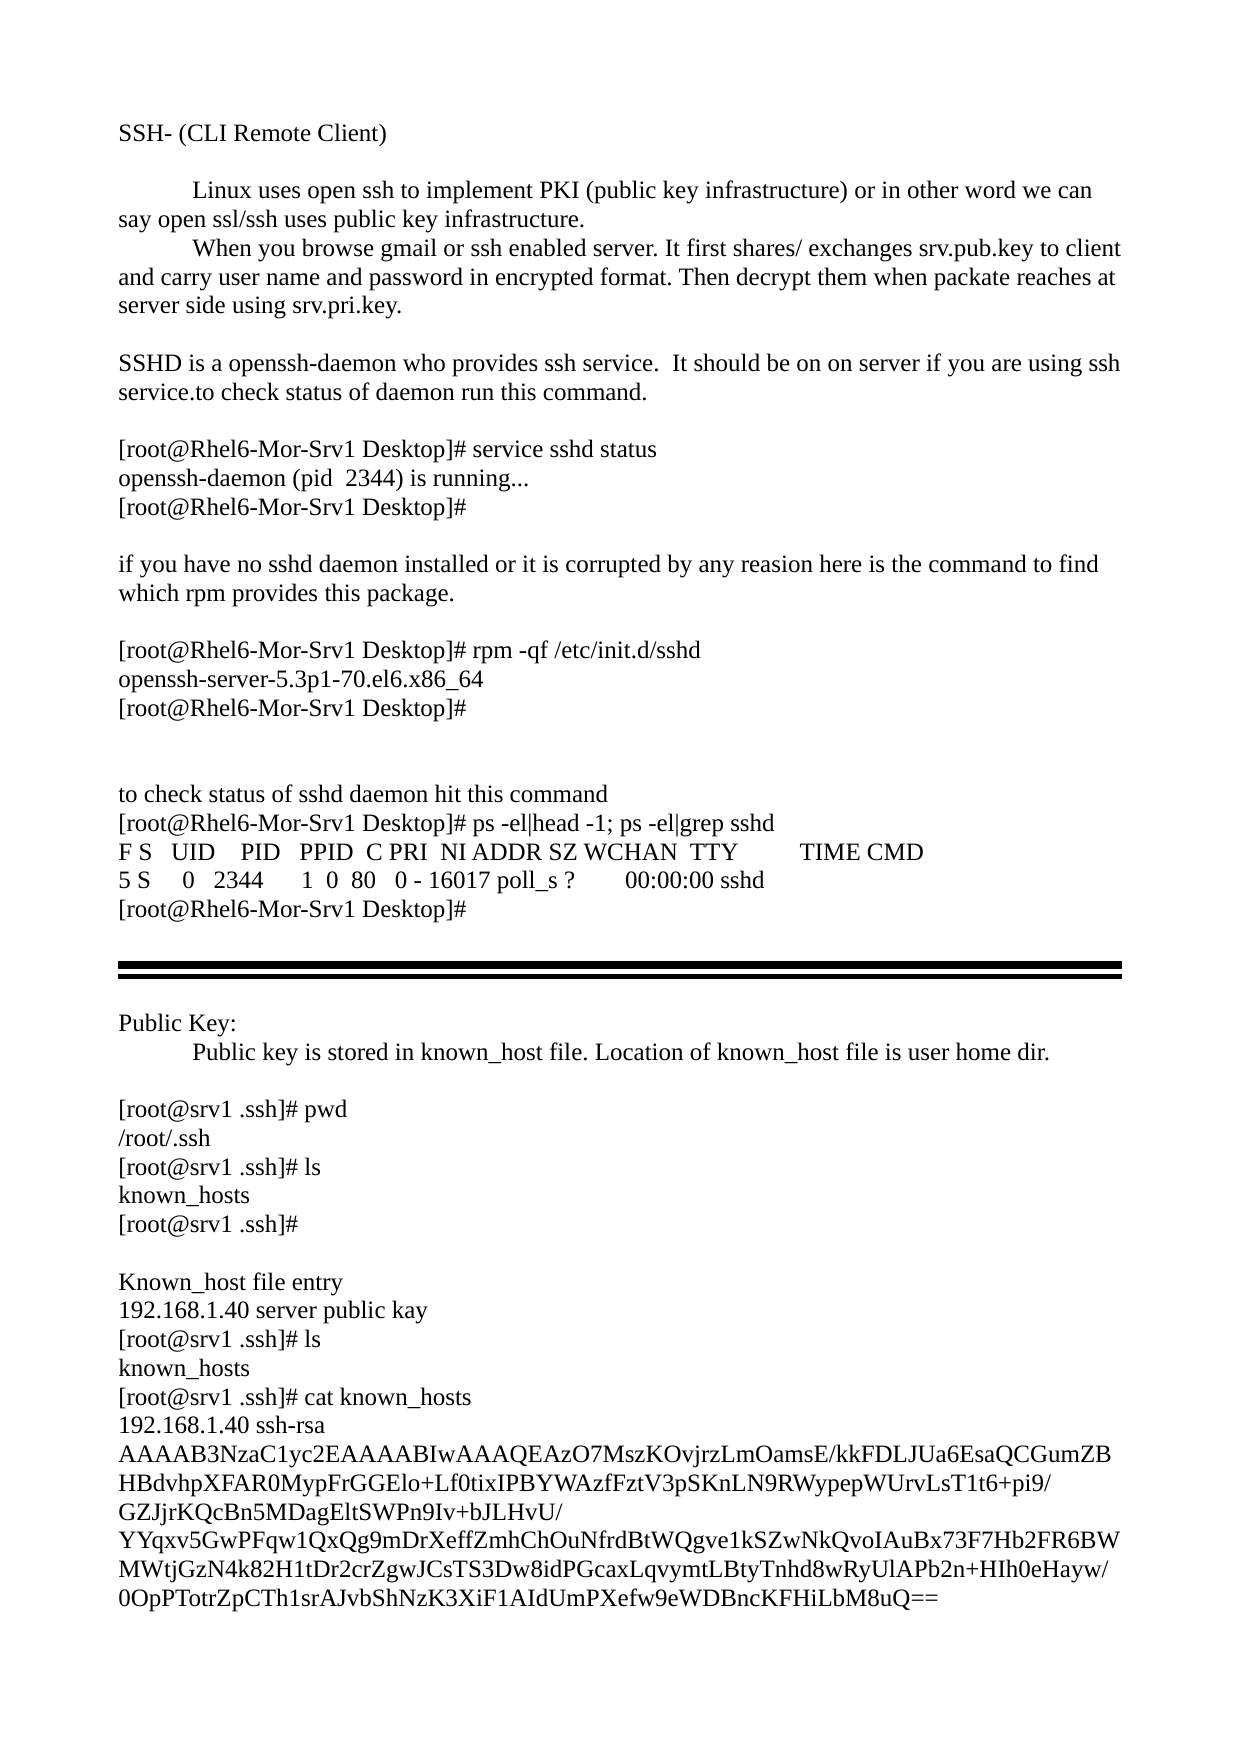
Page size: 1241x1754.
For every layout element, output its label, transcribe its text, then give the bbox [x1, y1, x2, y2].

text 5 S 0 2344 1 0 80 0 - 16017 poll_s ? 00:00:00 sshd [118, 866, 1122, 894]
text if you have no sshd daemon installed or it is corrupted by any reasion here is the command to find which rpm provides this package. [118, 549, 1122, 607]
text [root@Rhel6-Mor-Srv1 Desktop]# service sshd status [118, 434, 1122, 463]
text SSHD is a openssh-daemon who provides ssh service. It should be on on server if you are using ssh service.to check status of daemon run this command. [118, 348, 1122, 406]
text [root@srv1 .ssh]# pwd [118, 1094, 1122, 1123]
text openssh-server-5.3p1-70.el6.x86_64 [118, 664, 1122, 693]
text [root@Rhel6-Mor-Srv1 Desktop]# ps -el|head -1; ps -el|grep sshd [118, 808, 1122, 837]
text /root/.ssh [118, 1123, 1122, 1152]
text to check status of sshd daemon hit this command [118, 779, 1122, 808]
text [root@Rhel6-Mor-Srv1 Desktop]# [118, 492, 1122, 521]
text known_hosts [118, 1181, 1122, 1209]
text F S UID PID PPID C PRI NI ADDR SZ WCHAN TTY TIME CMD [118, 837, 1122, 866]
text Known_host file entry [118, 1267, 1122, 1296]
text openssh-daemon (pid 2344) is running... [118, 463, 1122, 492]
text known_hosts [118, 1353, 1122, 1382]
text Public key is stored in known_host file. Location of known_host file is user home dir. [118, 1037, 1122, 1066]
text Linux uses open ssh to implement PKI (public key infrastructure) or in other word we can say open ssl/ssh uses public key infrastructure. [118, 176, 1122, 233]
text 192.168.1.40 ssh-rsa AAAAB3NzaC1yc2EAAAABIwAAAQEAzO7MszKOvjrzLmOamsE/kkFDLJUa6EsaQCGumZBHBdvhpXFAR0MypFrGGElo+Lf0tixIPBYWAzfFztV3pSKnLN9RWypepWUrvLsT1t6+pi9/GZJjrKQcBn5MDagEltSWPn9Iv+bJLHvU/YYqxv5GwPFqw1QxQg9mDrXeffZmhChOuNfrdBtWQgve1kSZwNkQvoIAuBx73F7Hb2FR6BWMWtjGzN4k82H1tDr2crZgwJCsTS3Dw8idPGcaxLqvymtLBtyTnhd8wRyUlAPb2n+HIh0eHayw/0OpPTotrZpCTh1srAJvbShNzK3XiF1AIdUmPXefw9eWDBncKFHiLbM8uQ== [118, 1411, 1122, 1612]
text [root@srv1 .ssh]# [118, 1209, 1122, 1238]
text [root@srv1 .ssh]# cat known_hosts [118, 1382, 1122, 1411]
text [root@Rhel6-Mor-Srv1 Desktop]# [118, 693, 1122, 722]
text When you browse gmail or ssh enabled server. It first shares/ exchanges srv.pub.key to client and carry user name and password in encrypted format. Then decrypt them when packate reaches at server side using srv.pri.key. [118, 233, 1122, 319]
text Public Key: [118, 1008, 1122, 1037]
text SSH- (CLI Remote Client) [118, 118, 1122, 147]
text [root@Rhel6-Mor-Srv1 Desktop]# [118, 894, 1122, 923]
text [root@srv1 .ssh]# ls [118, 1152, 1122, 1181]
text [root@srv1 .ssh]# ls [118, 1324, 1122, 1353]
text [root@Rhel6-Mor-Srv1 Desktop]# rpm -qf /etc/init.d/sshd [118, 636, 1122, 664]
text 192.168.1.40 server public kay [118, 1296, 1122, 1324]
